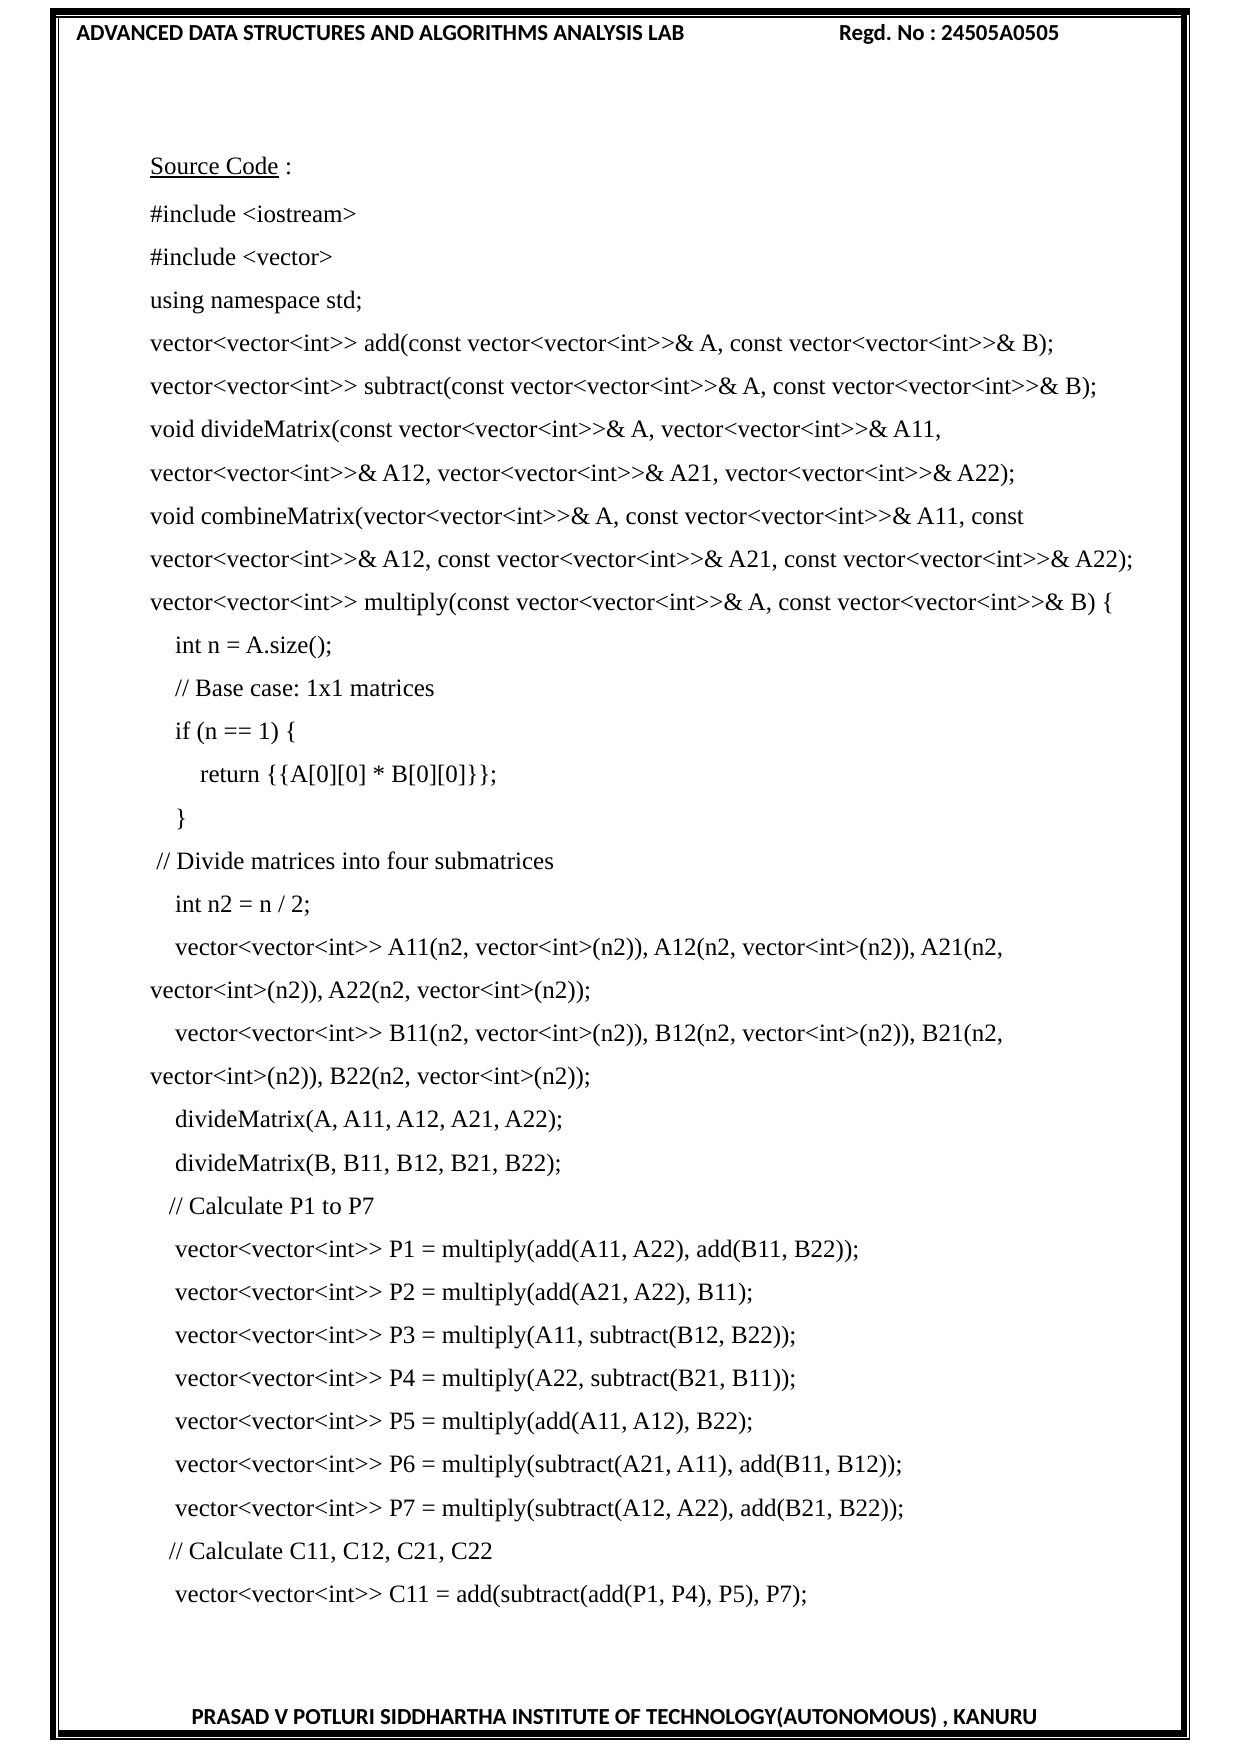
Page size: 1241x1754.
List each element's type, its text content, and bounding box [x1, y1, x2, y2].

text Source Code : [150, 151, 1137, 180]
text // Calculate P1 to P7 [150, 1191, 1137, 1219]
text vector<vector<int>> C11 = add(subtract(add(P1, P4), P5), P7); [150, 1579, 1137, 1608]
text vector<vector<int>> P7 = multiply(subtract(A12, A22), add(B21, B22)); [150, 1493, 1137, 1521]
text void divideMatrix(const vector<vector<int>>& A, vector<vector<int>>& A11, vector<vector<int>>& A12, vector<vector<int>>& A21, vector<vector<int>>& A22); [150, 414, 1137, 486]
text vector<vector<int>> P1 = multiply(add(A11, A22), add(B11, B22)); [150, 1234, 1137, 1263]
text void combineMatrix(vector<vector<int>>& A, const vector<vector<int>>& A11, const vector<vector<int>>& A12, const vector<vector<int>>& A21, const vector<vector<int>>& A22); [150, 501, 1137, 573]
text vector<vector<int>> P6 = multiply(subtract(A21, A11), add(B11, B12)); [150, 1449, 1137, 1478]
text divideMatrix(A, A11, A12, A21, A22); [150, 1104, 1137, 1133]
text // Calculate C11, C12, C21, C22 [150, 1536, 1137, 1564]
text vector<vector<int>> P5 = multiply(add(A11, A12), B22); [150, 1406, 1137, 1435]
text vector<vector<int>> P4 = multiply(A22, subtract(B21, B11)); [150, 1363, 1137, 1392]
text divideMatrix(B, B11, B12, B21, B22); [150, 1148, 1137, 1176]
text vector<vector<int>> B11(n2, vector<int>(n2)), B12(n2, vector<int>(n2)), B21(n2, vector<int>(n2)), B22(n2, vector<int>(n2)); [150, 1018, 1137, 1090]
text #include <iostream> [150, 199, 1137, 228]
text int n = A.size(); [150, 630, 1137, 659]
text int n2 = n / 2; [150, 889, 1137, 918]
text vector<vector<int>> multiply(const vector<vector<int>>& A, const vector<vector<int>>& B) { [150, 587, 1137, 616]
text using namespace std; [150, 285, 1137, 314]
text #include <vector> [150, 242, 1137, 271]
text } [150, 803, 1137, 831]
text vector<vector<int>> subtract(const vector<vector<int>>& A, const vector<vector<int>>& B); [150, 371, 1137, 400]
text // Divide matrices into four submatrices [150, 846, 1137, 874]
text return {{A[0][0] * B[0][0]}}; [150, 759, 1137, 788]
text if (n == 1) { [150, 716, 1137, 745]
text // Base case: 1x1 matrices [150, 673, 1137, 702]
text vector<vector<int>> A11(n2, vector<int>(n2)), A12(n2, vector<int>(n2)), A21(n2, vector<int>(n2)), A22(n2, vector<int>(n2)); [150, 932, 1137, 1004]
text vector<vector<int>> add(const vector<vector<int>>& A, const vector<vector<int>>& B); [150, 328, 1137, 357]
text vector<vector<int>> P3 = multiply(A11, subtract(B12, B22)); [150, 1320, 1137, 1349]
text vector<vector<int>> P2 = multiply(add(A21, A22), B11); [150, 1277, 1137, 1306]
